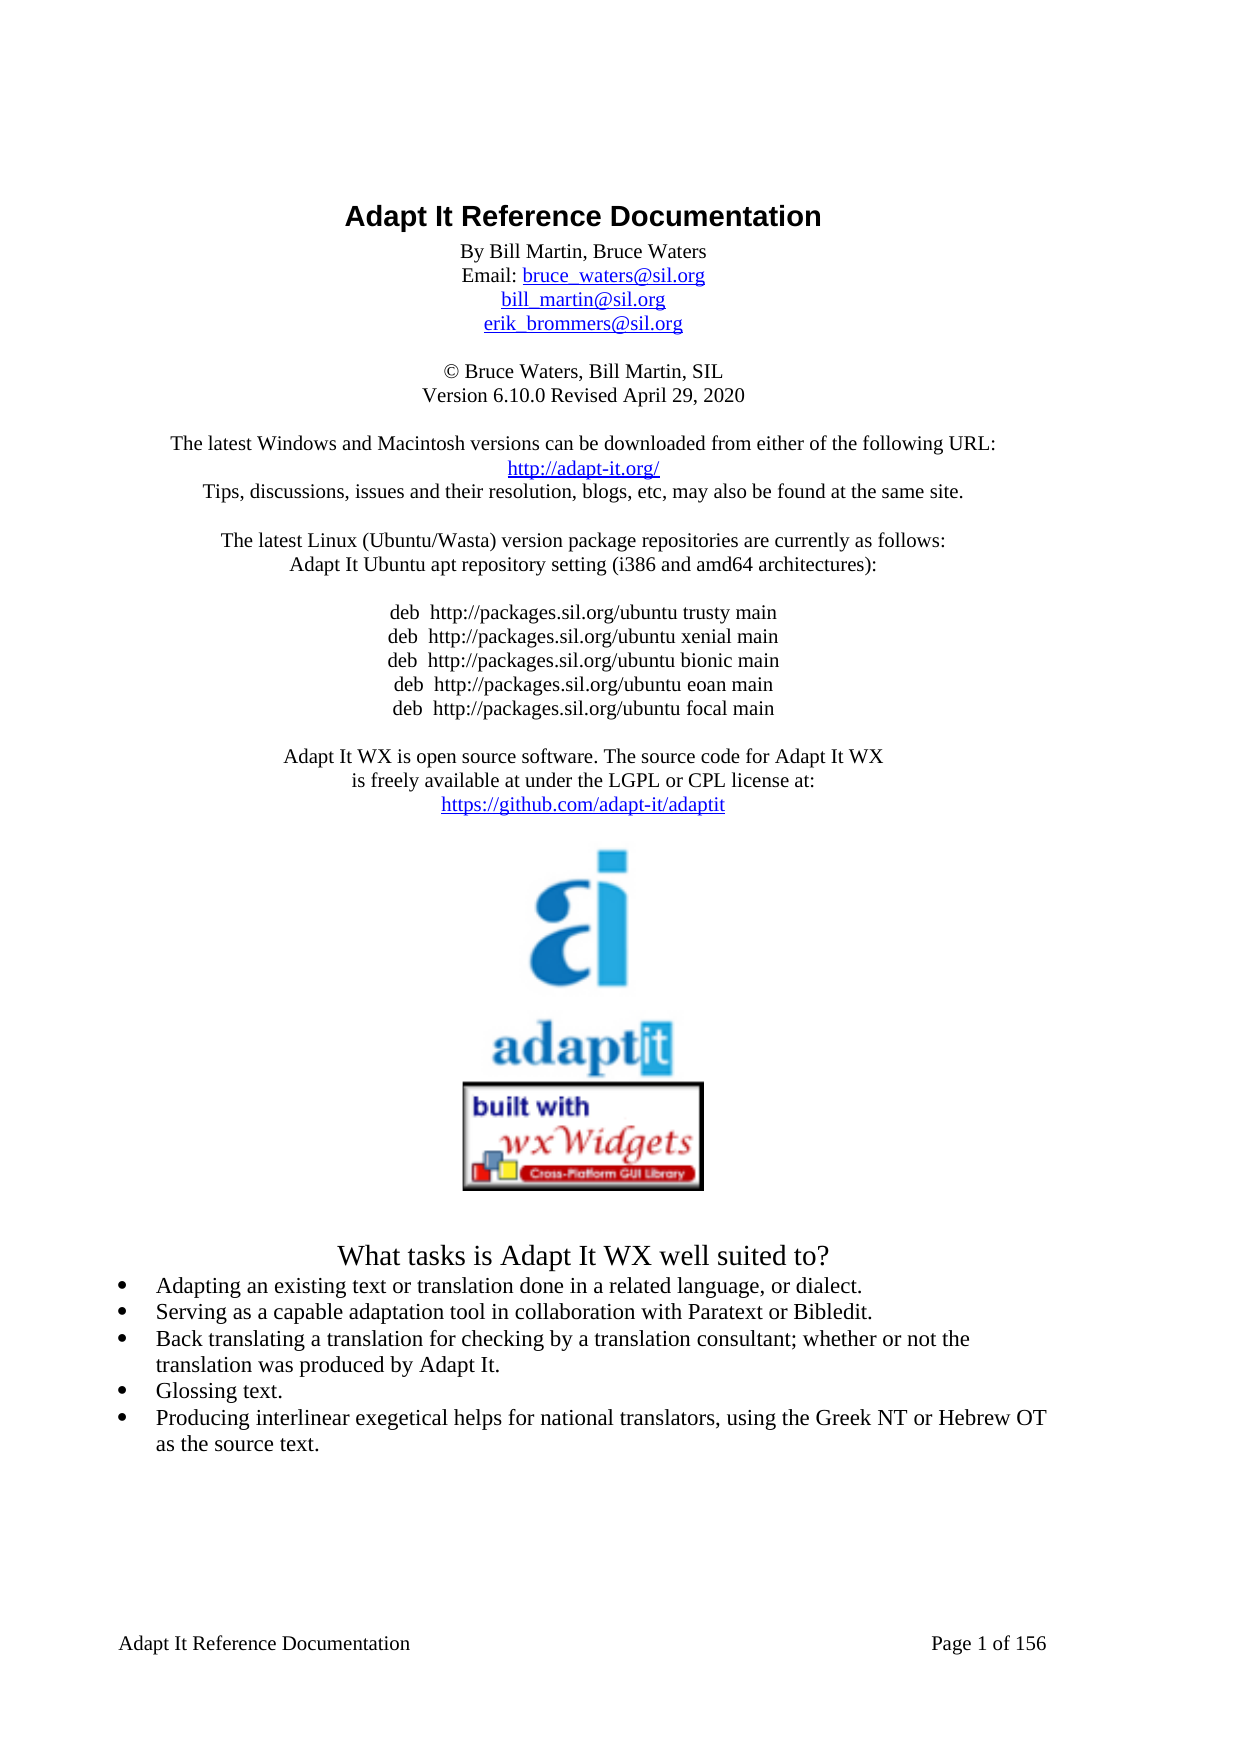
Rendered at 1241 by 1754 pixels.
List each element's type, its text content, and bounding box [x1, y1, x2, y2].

text What tasks is Adapt It WX well suited to? [118, 1238, 1048, 1272]
text deb http://packages.sil.org/ubuntu focal main [118, 696, 1048, 720]
text deb http://packages.sil.org/ubuntu trusty main [118, 600, 1048, 624]
subtitle Adapt It Reference Documentation [118, 199, 1048, 233]
list Serving as a capable adaptation tool in collaboration with Paratext or Bibledit. [118, 1298, 1048, 1325]
list Back translating a translation for checking by a translation consultant; whether or not the translation was produced by Adapt It. [118, 1325, 1048, 1377]
list Producing interlinear exegetical helps for national translators, using the Greek NT or Hebrew OT as the source text. [118, 1404, 1048, 1456]
text Adapt It Ubuntu apt repository setting (i386 and amd64 architectures): [118, 552, 1048, 576]
list Adapting an existing text or translation done in a related language, or dialect. [118, 1272, 1048, 1298]
text deb http://packages.sil.org/ubuntu eoan main [118, 672, 1048, 696]
text deb http://packages.sil.org/ubuntu bionic main [118, 648, 1048, 672]
text http://adapt-it.org/ [118, 455, 1048, 479]
text The latest Linux (Ubuntu/Wasta) version package repositories are currently as follows: [118, 528, 1048, 552]
text By Bill Martin, Bruce Waters [118, 239, 1048, 263]
list Glossing text. [118, 1377, 1048, 1404]
text https://github.com/adapt-it/adaptit [118, 792, 1048, 816]
text Email: bruce_waters@sil.org [118, 263, 1048, 287]
text Tips, discussions, issues and their resolution, blogs, etc, may also be found at the same site. [118, 479, 1048, 503]
picture [462, 840, 704, 1191]
text bill_martin@sil.org erik_brommers@sil.org [118, 287, 1048, 335]
text Adapt It WX is open source software. The source code for Adapt It WX is freely available at under the LGPL or CPL license at: [118, 744, 1048, 792]
text The latest Windows and Macintosh versions can be downloaded from either of the following URL: [118, 431, 1048, 455]
text © Bruce Waters, Bill Martin, SIL [118, 359, 1048, 383]
text Version 6.10.0 Revised April 29, 2020 [118, 383, 1048, 407]
text deb http://packages.sil.org/ubuntu xenial main [118, 624, 1048, 648]
